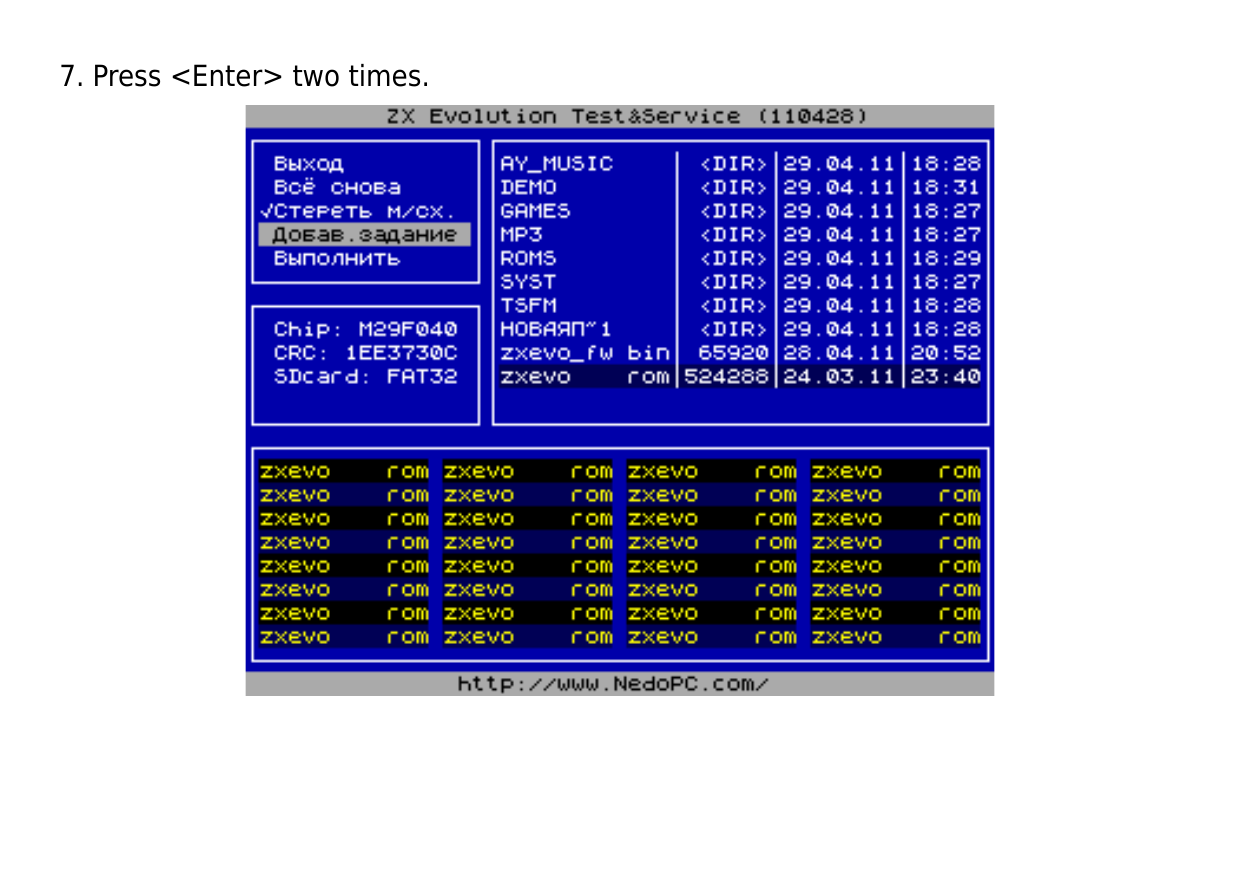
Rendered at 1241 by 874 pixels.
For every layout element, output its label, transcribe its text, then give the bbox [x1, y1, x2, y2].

picture [245, 105, 995, 696]
text 7. Press <Enter> two times. [59, 59, 1181, 93]
